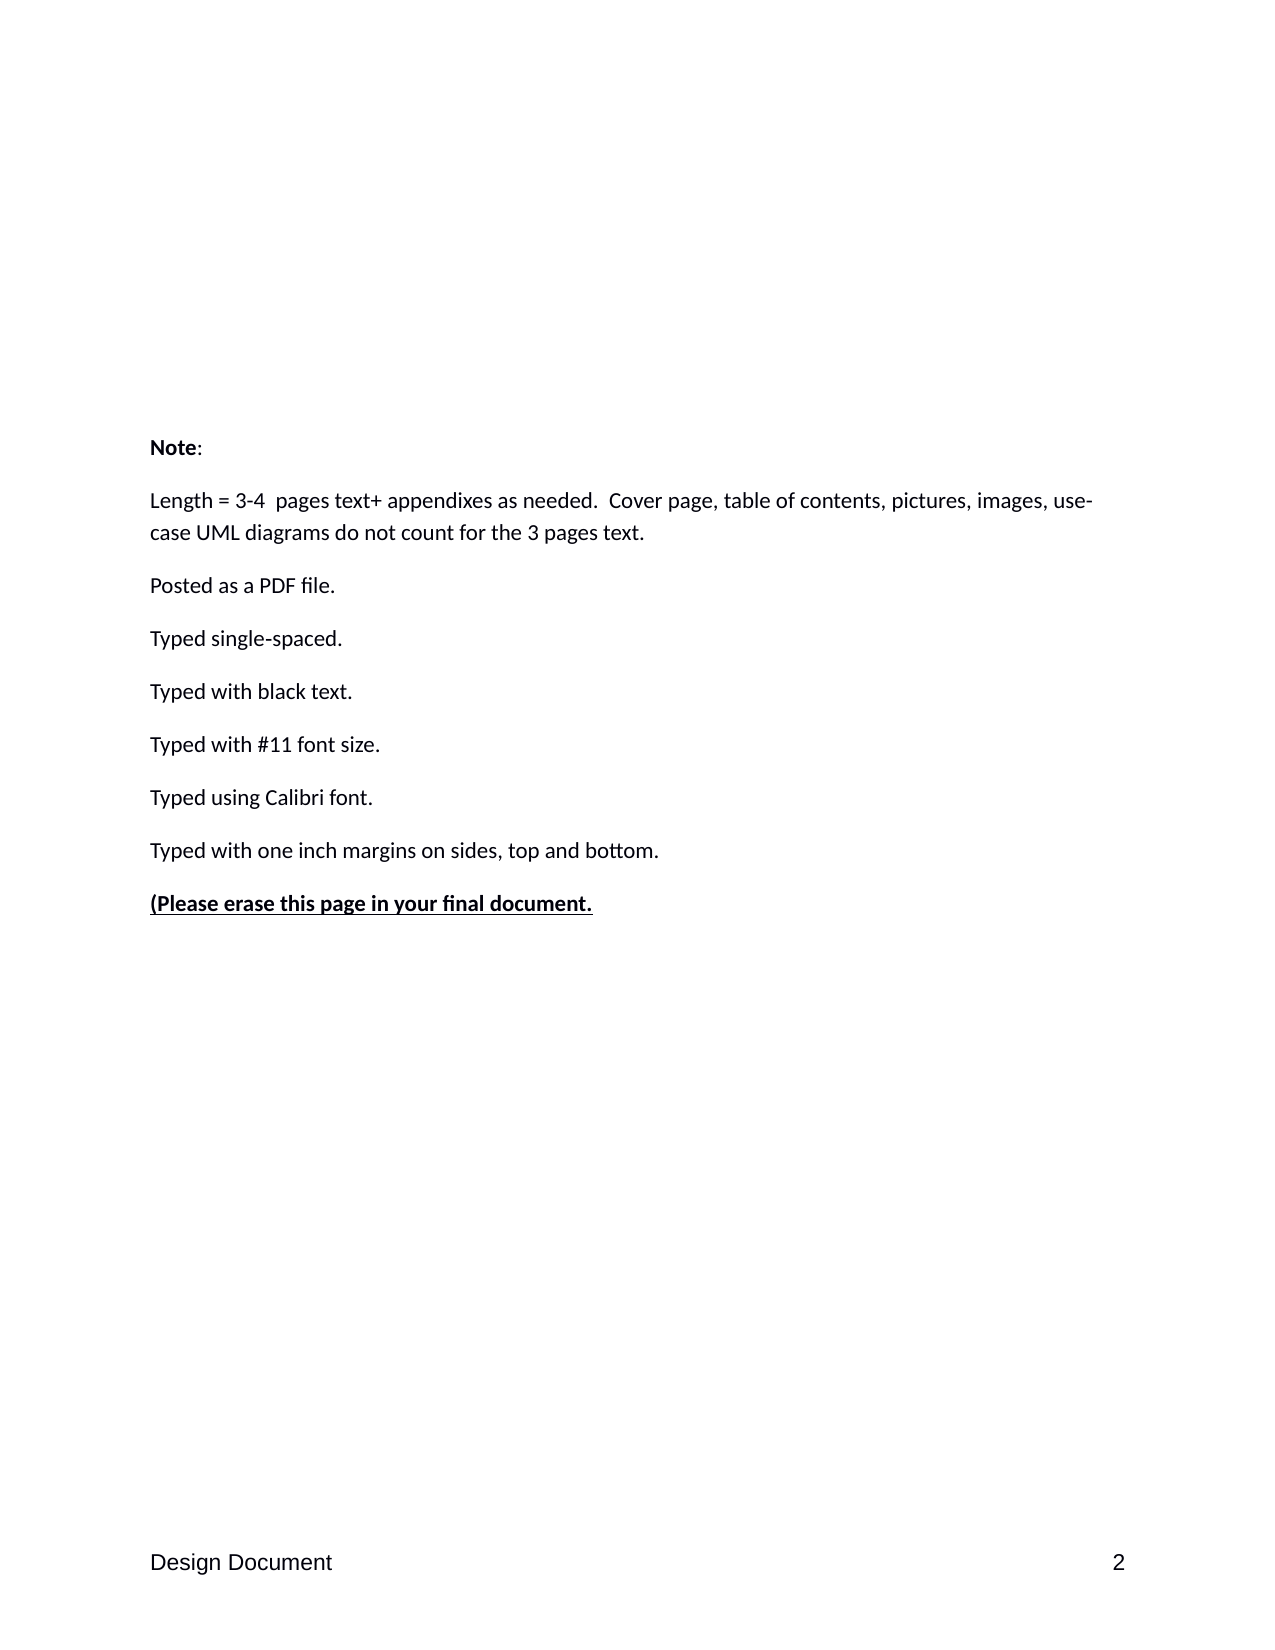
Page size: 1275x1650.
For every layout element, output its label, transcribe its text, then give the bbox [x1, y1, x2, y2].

text Length = 3-4 pages text+ appendixes as needed. Cover page, table of contents, pictures, images, use-case UML diagrams do not count for the 3 pages text. [150, 486, 1125, 546]
text Posted as a PDF file. [150, 571, 1125, 599]
text (Please erase this page in your final document. [150, 889, 1125, 917]
text Typed with black text. [150, 677, 1125, 705]
text Typed single‐spaced. [150, 624, 1125, 652]
text Typed with one inch margins on sides, top and bottom. [150, 836, 1125, 864]
text Typed with #11 font size. [150, 730, 1125, 758]
text Typed using Calibri font. [150, 783, 1125, 811]
text Note: [150, 433, 1125, 461]
